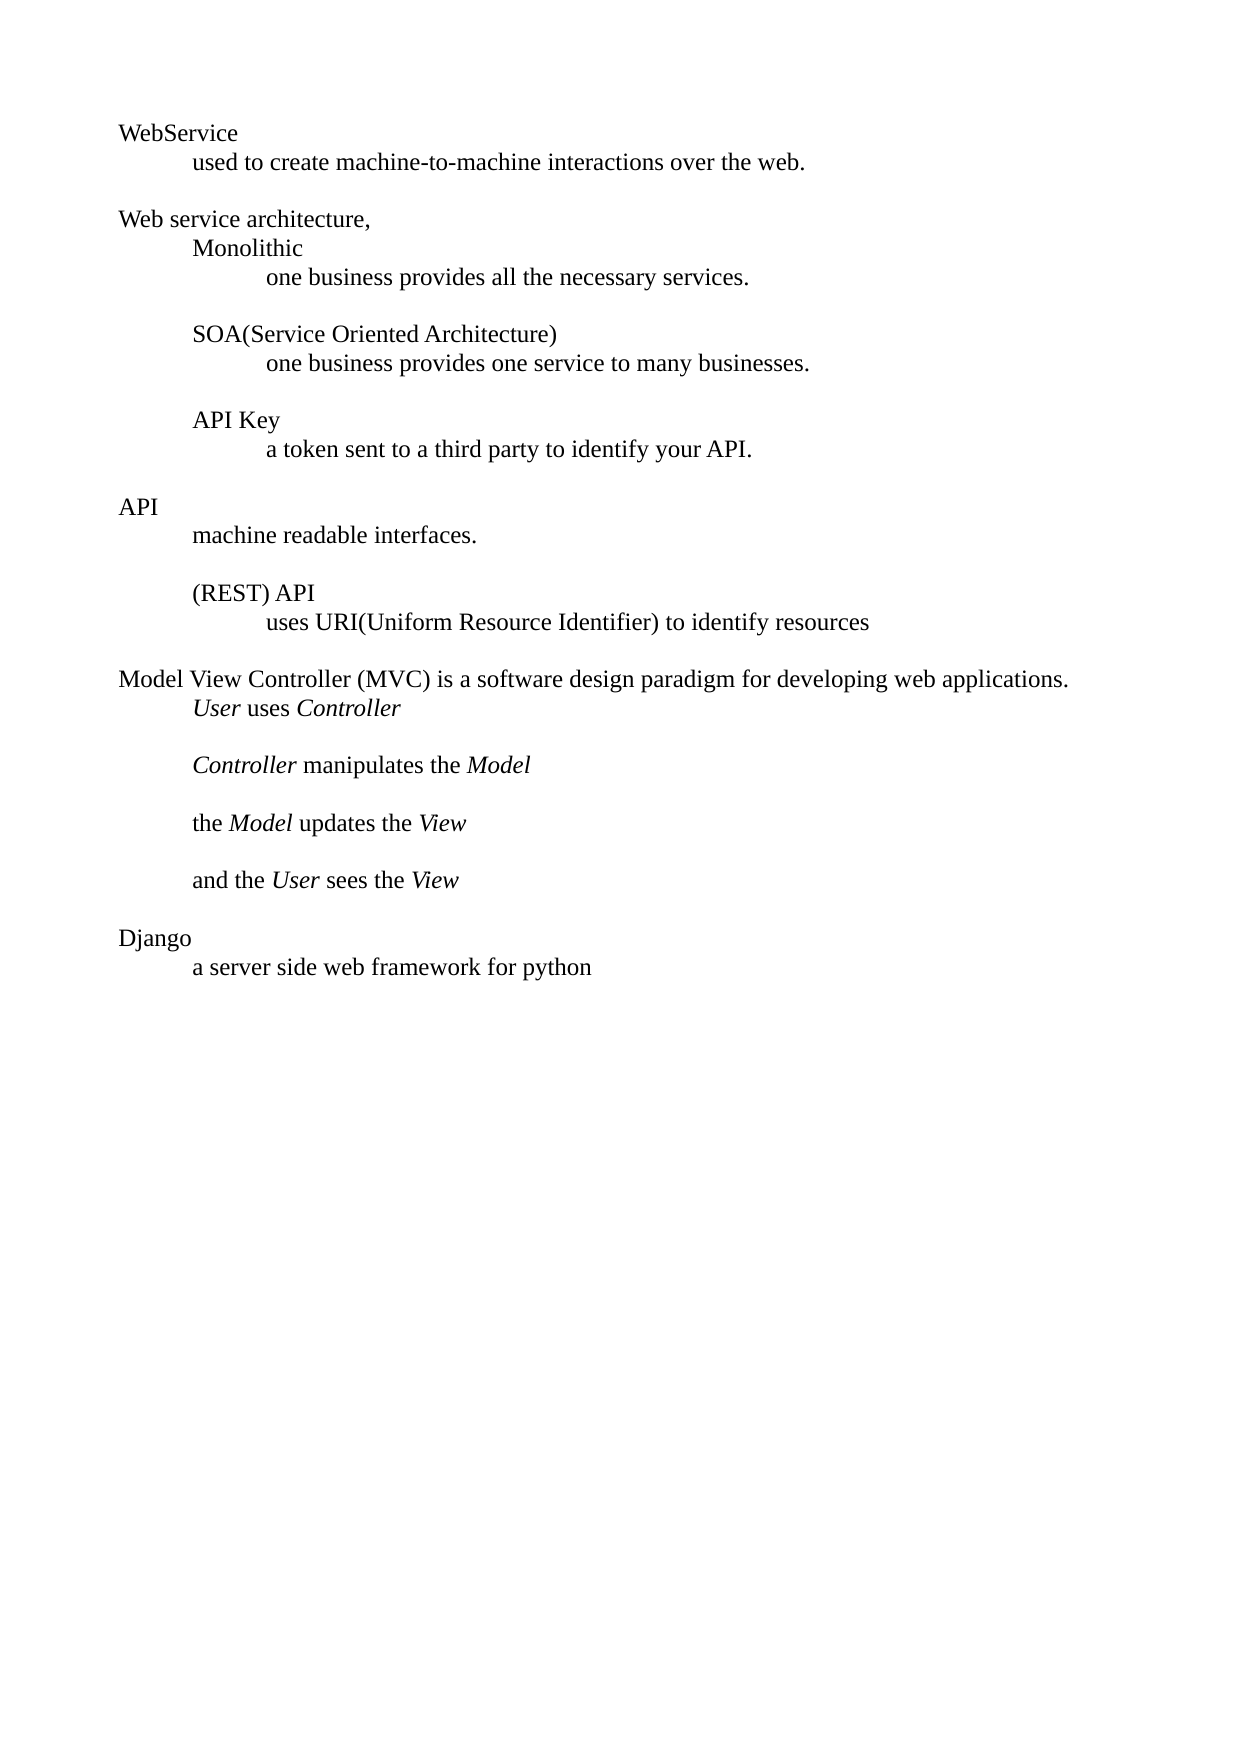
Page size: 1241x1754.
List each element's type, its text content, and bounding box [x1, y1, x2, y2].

text Model View Controller (MVC) is a software design paradigm for developing web applications. [118, 664, 1122, 693]
text used to create machine-to-machine interactions over the web. [118, 147, 1122, 176]
text User uses Controller [118, 693, 1122, 722]
text and the User sees the View [118, 866, 1122, 894]
text Web service architecture, [118, 204, 1122, 233]
text one business provides all the necessary services. [118, 262, 1122, 291]
text API Key [118, 406, 1122, 434]
text API [118, 492, 1122, 521]
text one business provides one service to many businesses. [118, 348, 1122, 377]
text (REST) API [118, 578, 1122, 607]
text machine readable interfaces. [118, 521, 1122, 549]
text WebService [118, 118, 1122, 147]
text the Model updates the View [118, 808, 1122, 837]
text SOA(Service Oriented Architecture) [118, 319, 1122, 348]
text Django [118, 923, 1122, 952]
text a token sent to a third party to identify your API. [118, 434, 1122, 463]
text Monolithic [118, 233, 1122, 262]
text a server side web framework for python [118, 952, 1122, 981]
text uses URI(Uniform Resource Identifier) to identify resources [118, 607, 1122, 636]
text Controller manipulates the Model [118, 751, 1122, 779]
